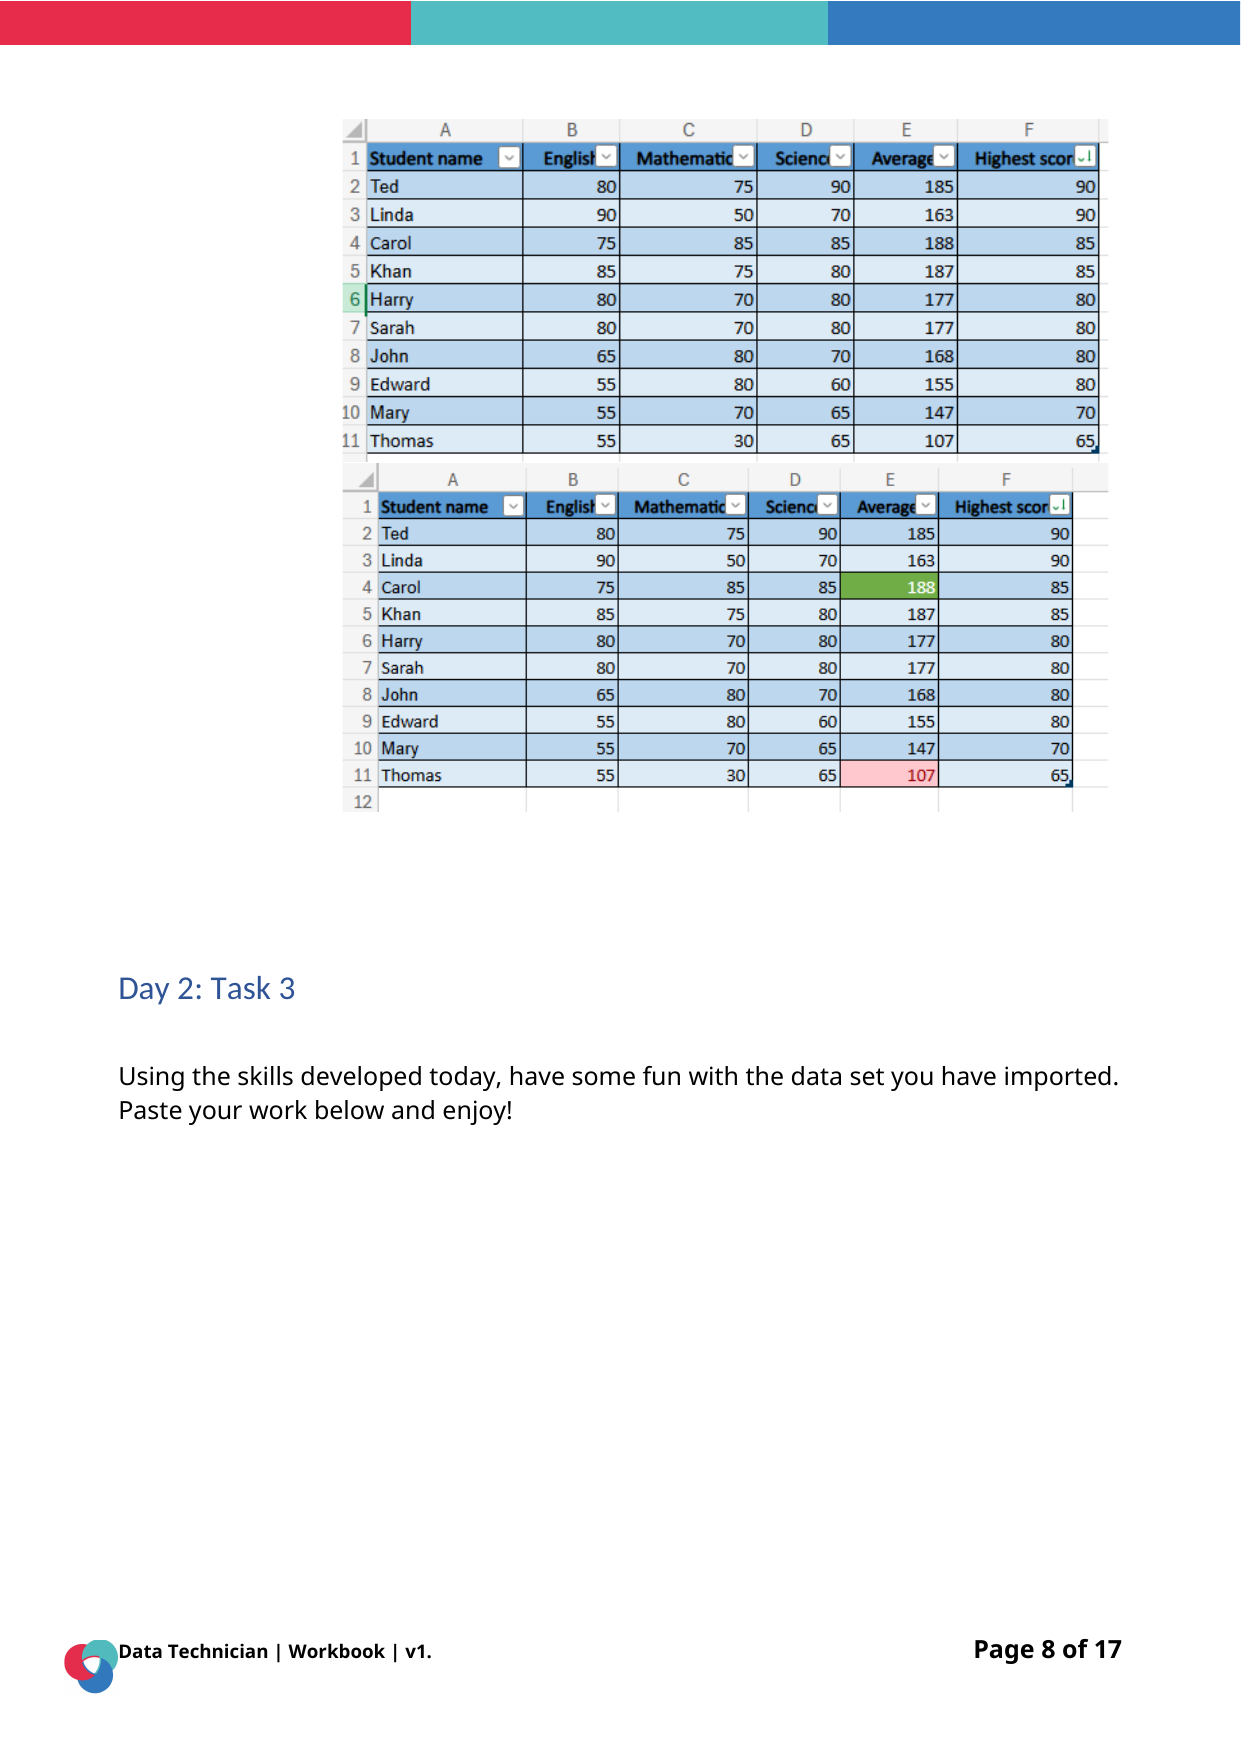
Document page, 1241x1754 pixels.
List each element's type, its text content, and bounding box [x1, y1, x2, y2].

table_header [332, 119, 1121, 884]
table_header [119, 119, 331, 884]
subtitle Day 2: Task 3 [118, 967, 1122, 1008]
text Using the skills developed today, have some fun with the data set you have imported. Paste your work below and enjoy! [118, 1059, 1122, 1127]
